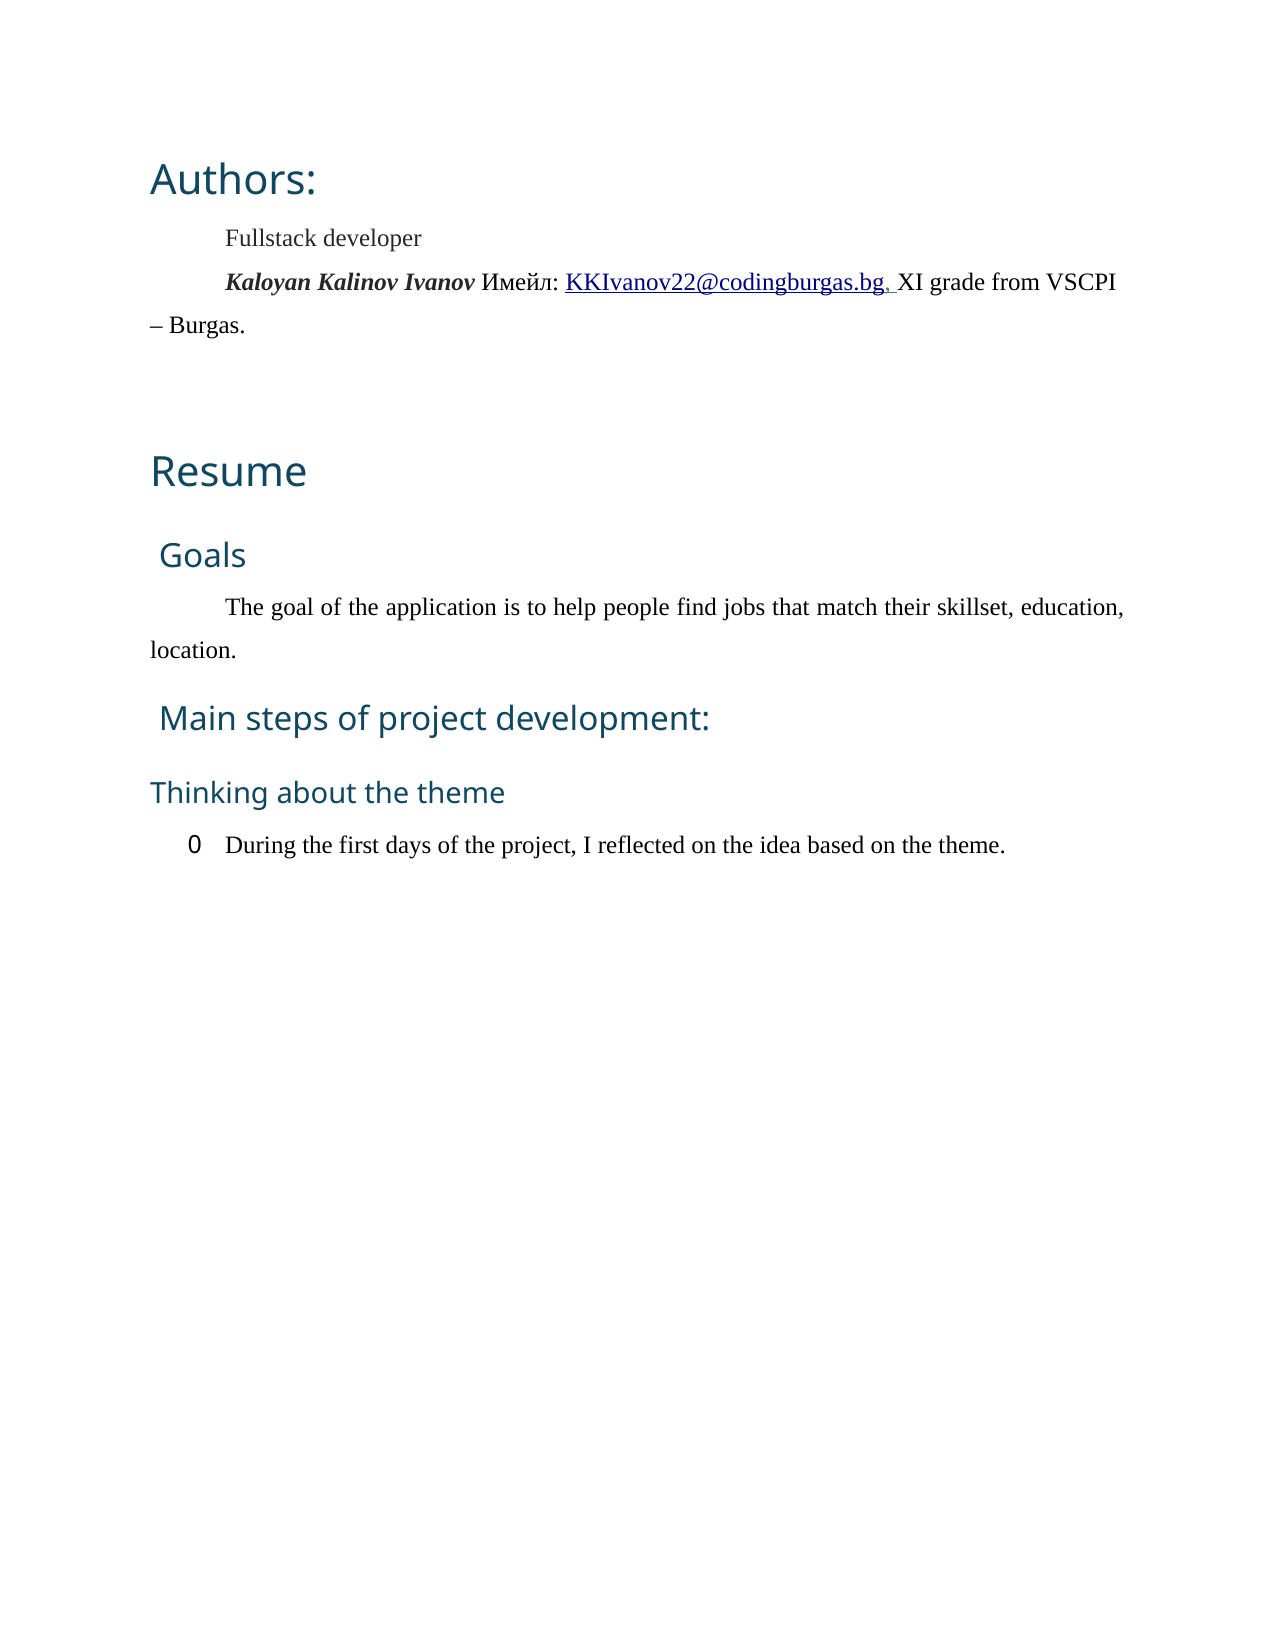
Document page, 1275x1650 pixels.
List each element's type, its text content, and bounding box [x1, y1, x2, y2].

subtitle Thinking about the theme [150, 772, 1125, 812]
subtitle Resume [150, 441, 1125, 498]
text The goal of the application is to help people find jobs that match their skillset, education, location. [150, 592, 1125, 664]
text Kaloyan Kalinov Ivanov Имейл: KKIvanov22@codingburgas.bg, ХI grade from VSCPI [150, 267, 1125, 295]
subtitle Goals [150, 532, 1125, 577]
list During the first days of the project, I reflected on the idea based on the theme. [187, 826, 1125, 860]
text – Burgas. [150, 310, 1125, 338]
text Fullstack developer [150, 223, 1125, 252]
subtitle Main steps of project development: [150, 695, 1125, 741]
subtitle Authors: [150, 150, 1125, 207]
